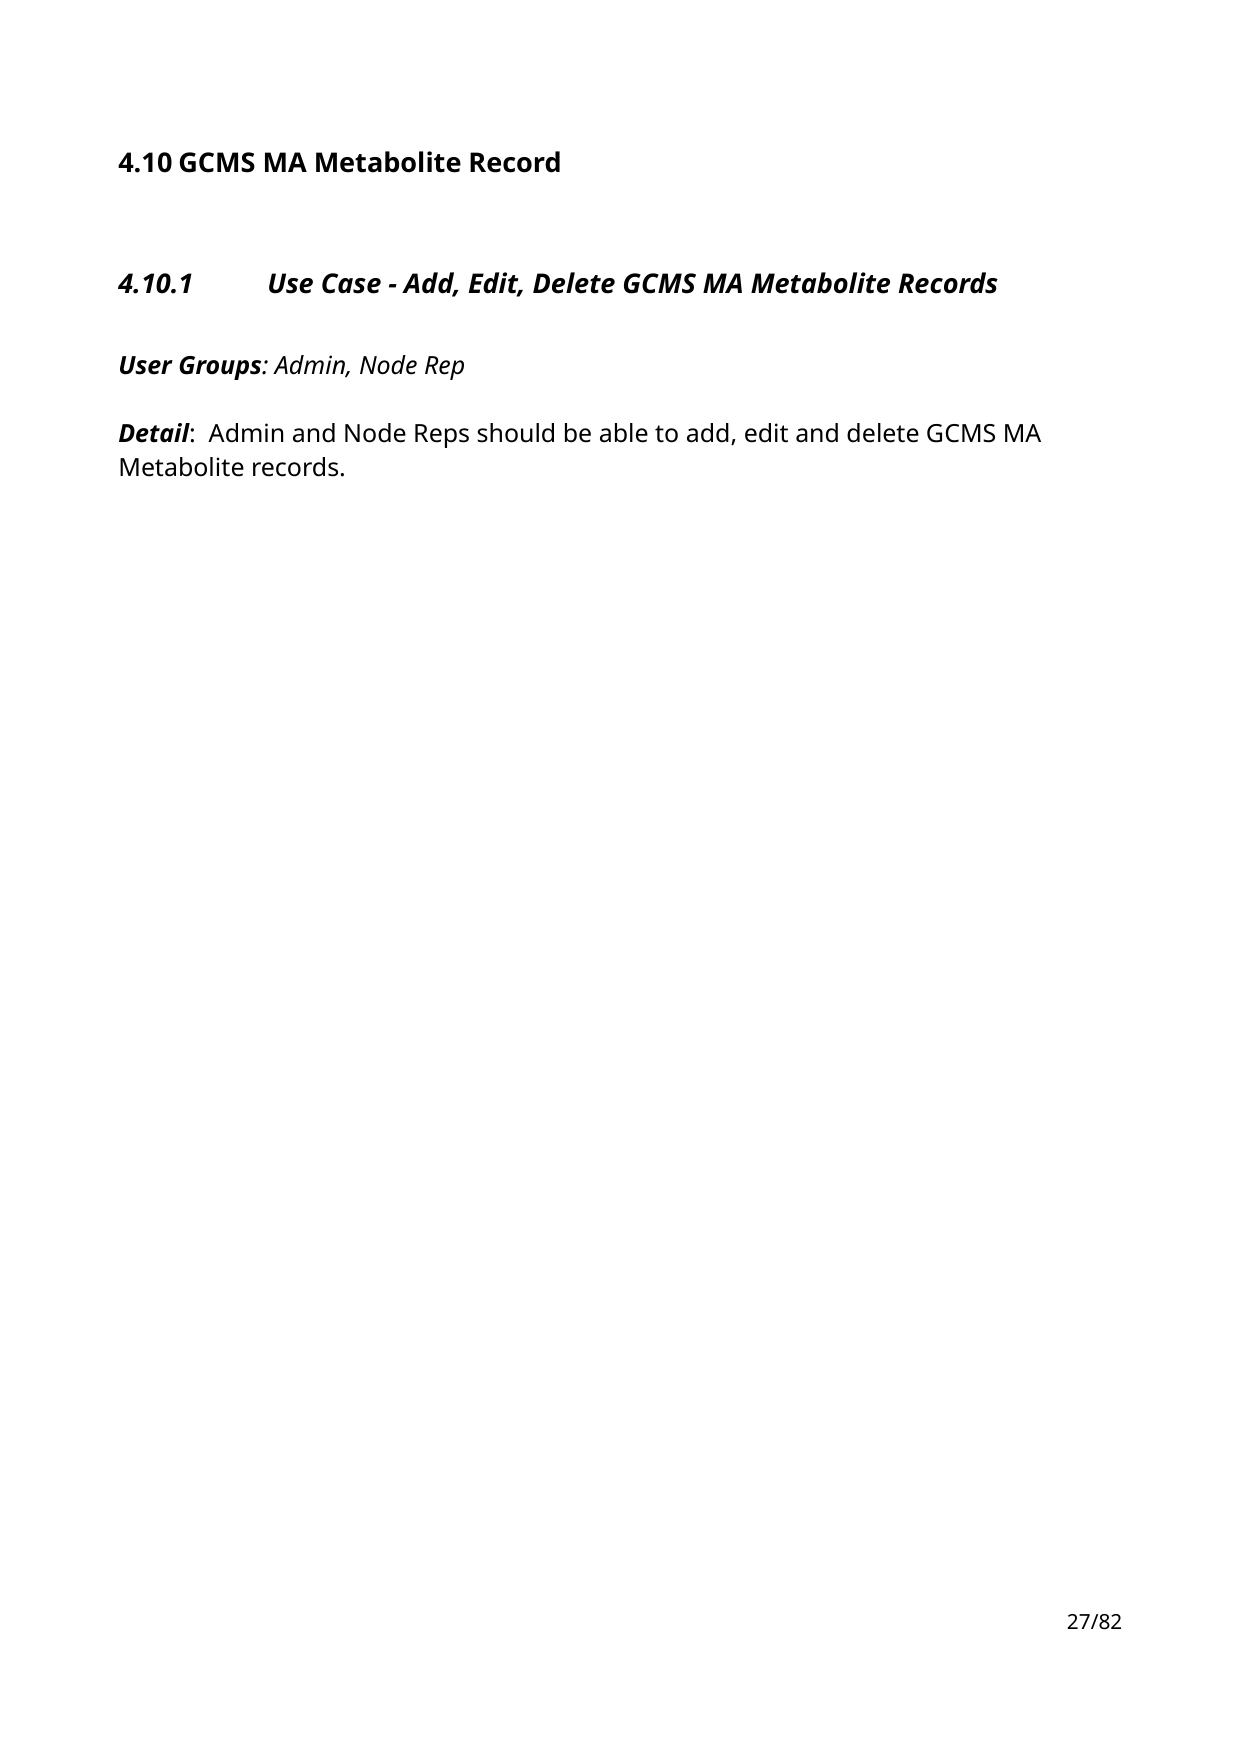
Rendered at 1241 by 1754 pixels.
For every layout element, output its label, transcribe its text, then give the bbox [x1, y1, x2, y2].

text Detail: Admin and Node Reps should be able to add, edit and delete GCMS MA Metabolite records. [118, 416, 1122, 484]
subtitle GCMS MA Metabolite Record [118, 143, 1122, 180]
text User Groups: Admin, Node Rep [118, 347, 1122, 382]
subtitle Use Case - Add, Edit, Delete GCMS MA Metabolite Records [118, 264, 1122, 301]
